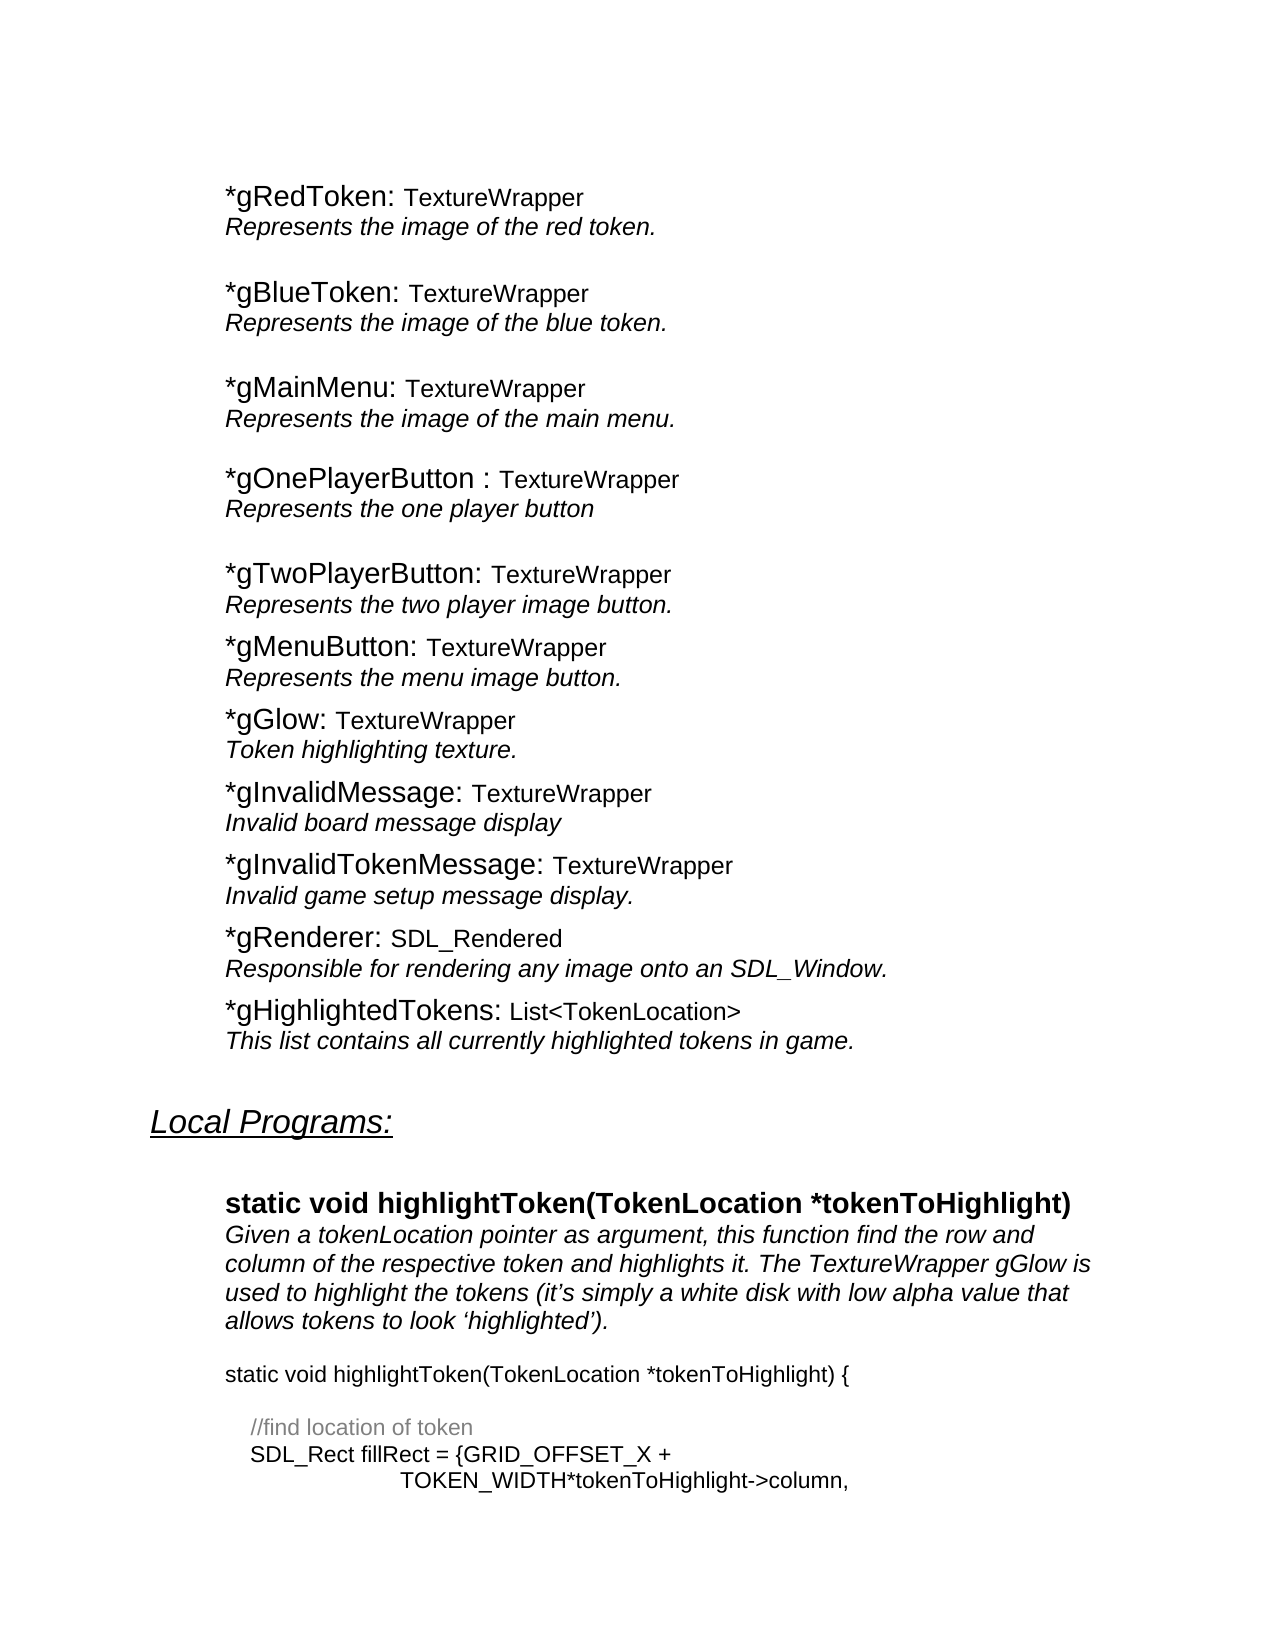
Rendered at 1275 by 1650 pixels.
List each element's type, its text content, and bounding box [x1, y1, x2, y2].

text *gMainMenu: TextureWrapper Represents the image of the main menu. [225, 370, 1125, 461]
text *gMenuButton: TextureWrapper Represents the menu image button. [225, 629, 1125, 692]
text *gInvalidMessage: TextureWrapper Invalid board message display [225, 775, 1125, 837]
text *gRedToken: TextureWrapper [225, 150, 1125, 212]
text static void highlightToken(TokenLocation *tokenToHighlight) { [225, 1361, 1125, 1388]
text *gInvalidTokenMessage: TextureWrapper Invalid game setup message display. [225, 847, 1125, 910]
text *gGlow: TextureWrapper Token highlighting texture. [225, 702, 1125, 764]
text *gOnePlayerButton : TextureWrapper Represents the one player button [225, 461, 1125, 523]
text *gBlueToken: TextureWrapper Represents the image of the blue token. [225, 241, 1125, 337]
text *gHighlightedTokens: List<TokenLocation> This list contains all currently highlighted tokens in game. [225, 993, 1125, 1055]
text *gRenderer: SDL_Rendered Responsible for rendering any image onto an SDL_Window. [225, 920, 1125, 982]
text static void highlightToken(TokenLocation *tokenToHighlight) Given a tokenLocation pointer as argument, this function find the row and column of the respective token and highlights it. The TextureWrapper gGlow is used to highlight the tokens (it’s simply a white disk with low alpha value that allows tokens to look ‘highlighted’). [225, 1160, 1125, 1335]
text *gTwoPlayerButton: TextureWrapper Represents the two player image button. [225, 557, 1125, 619]
text Local Programs: [150, 1102, 1125, 1141]
text Represents the image of the red token. [225, 212, 1125, 241]
text SDL_Rect fillRect = {GRID_OFFSET_X + TOKEN_WIDTH*tokenToHighlight->column, [250, 1441, 1125, 1493]
text //find location of token [225, 1414, 1125, 1441]
